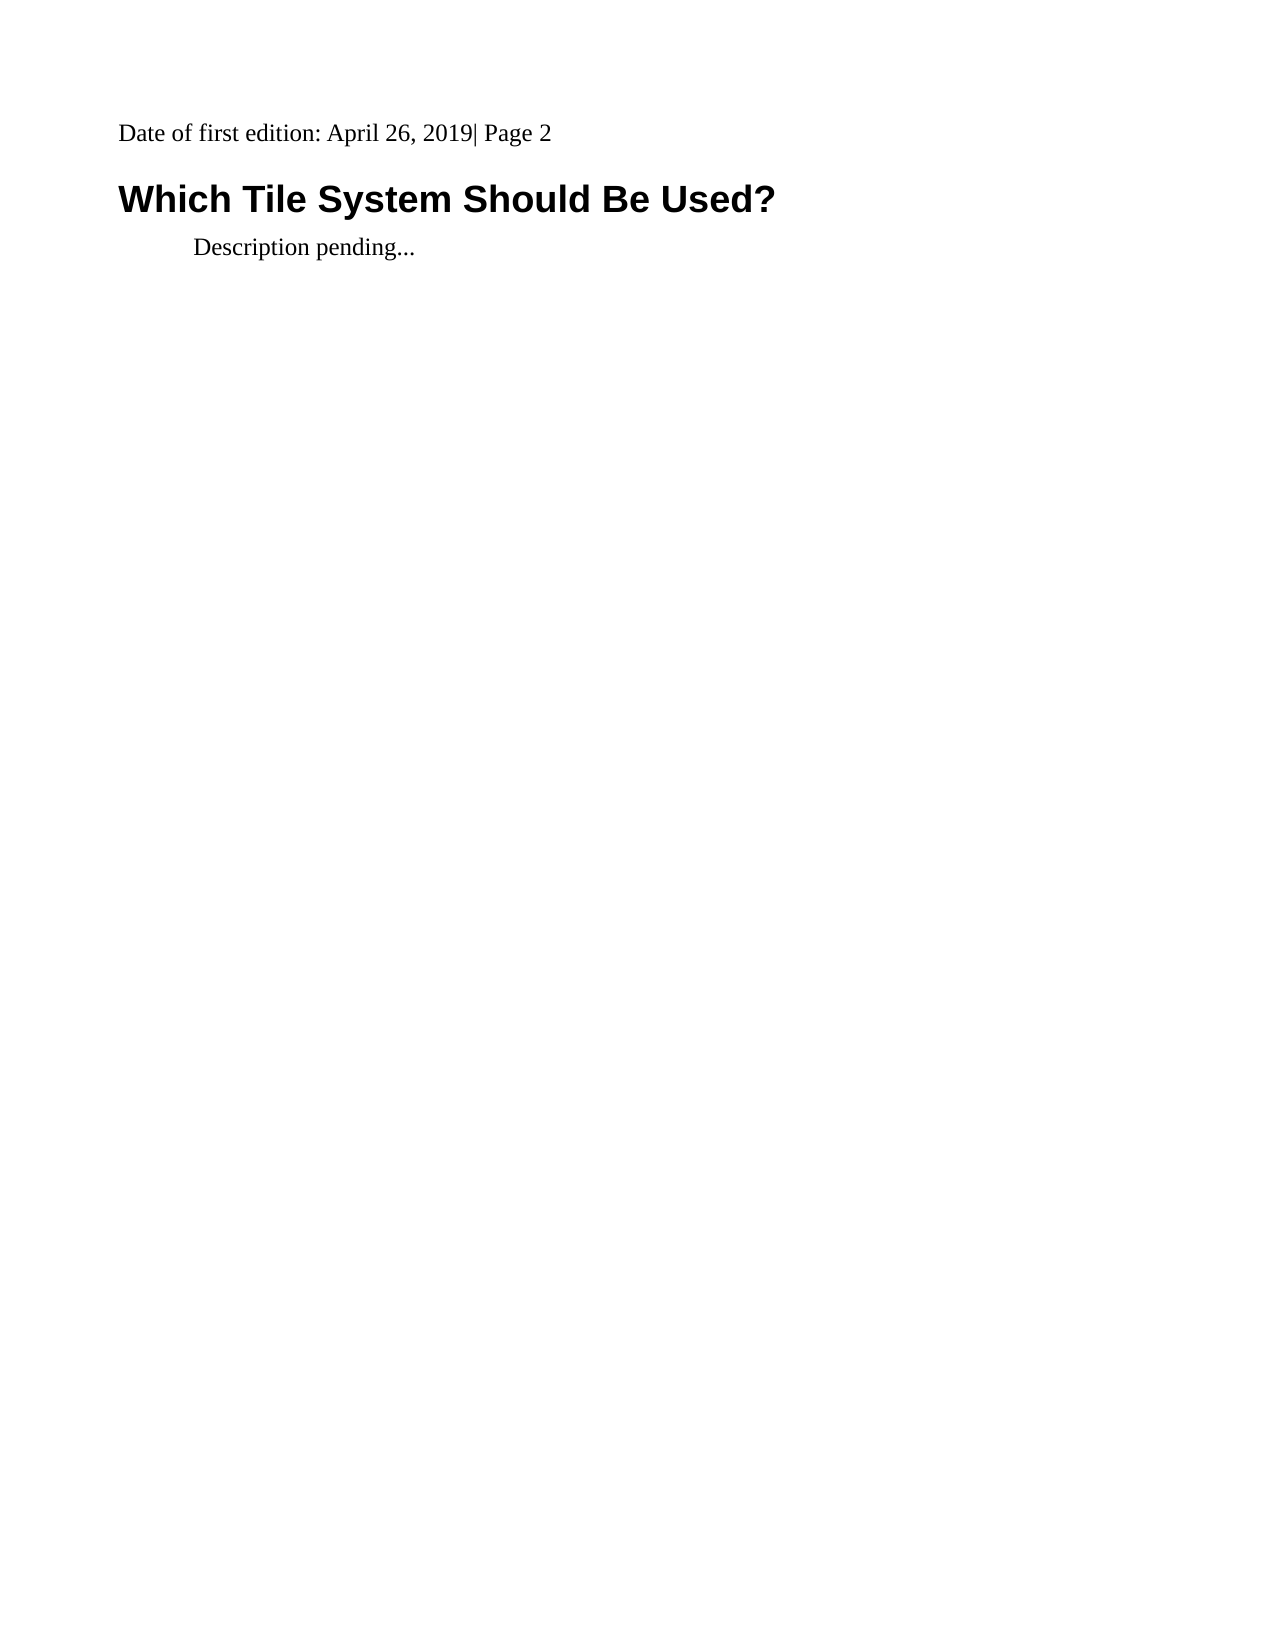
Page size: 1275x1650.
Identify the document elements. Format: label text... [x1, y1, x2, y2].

text Description pending... [118, 232, 1157, 261]
subtitle Which Tile System Should Be Used? [118, 176, 1157, 220]
